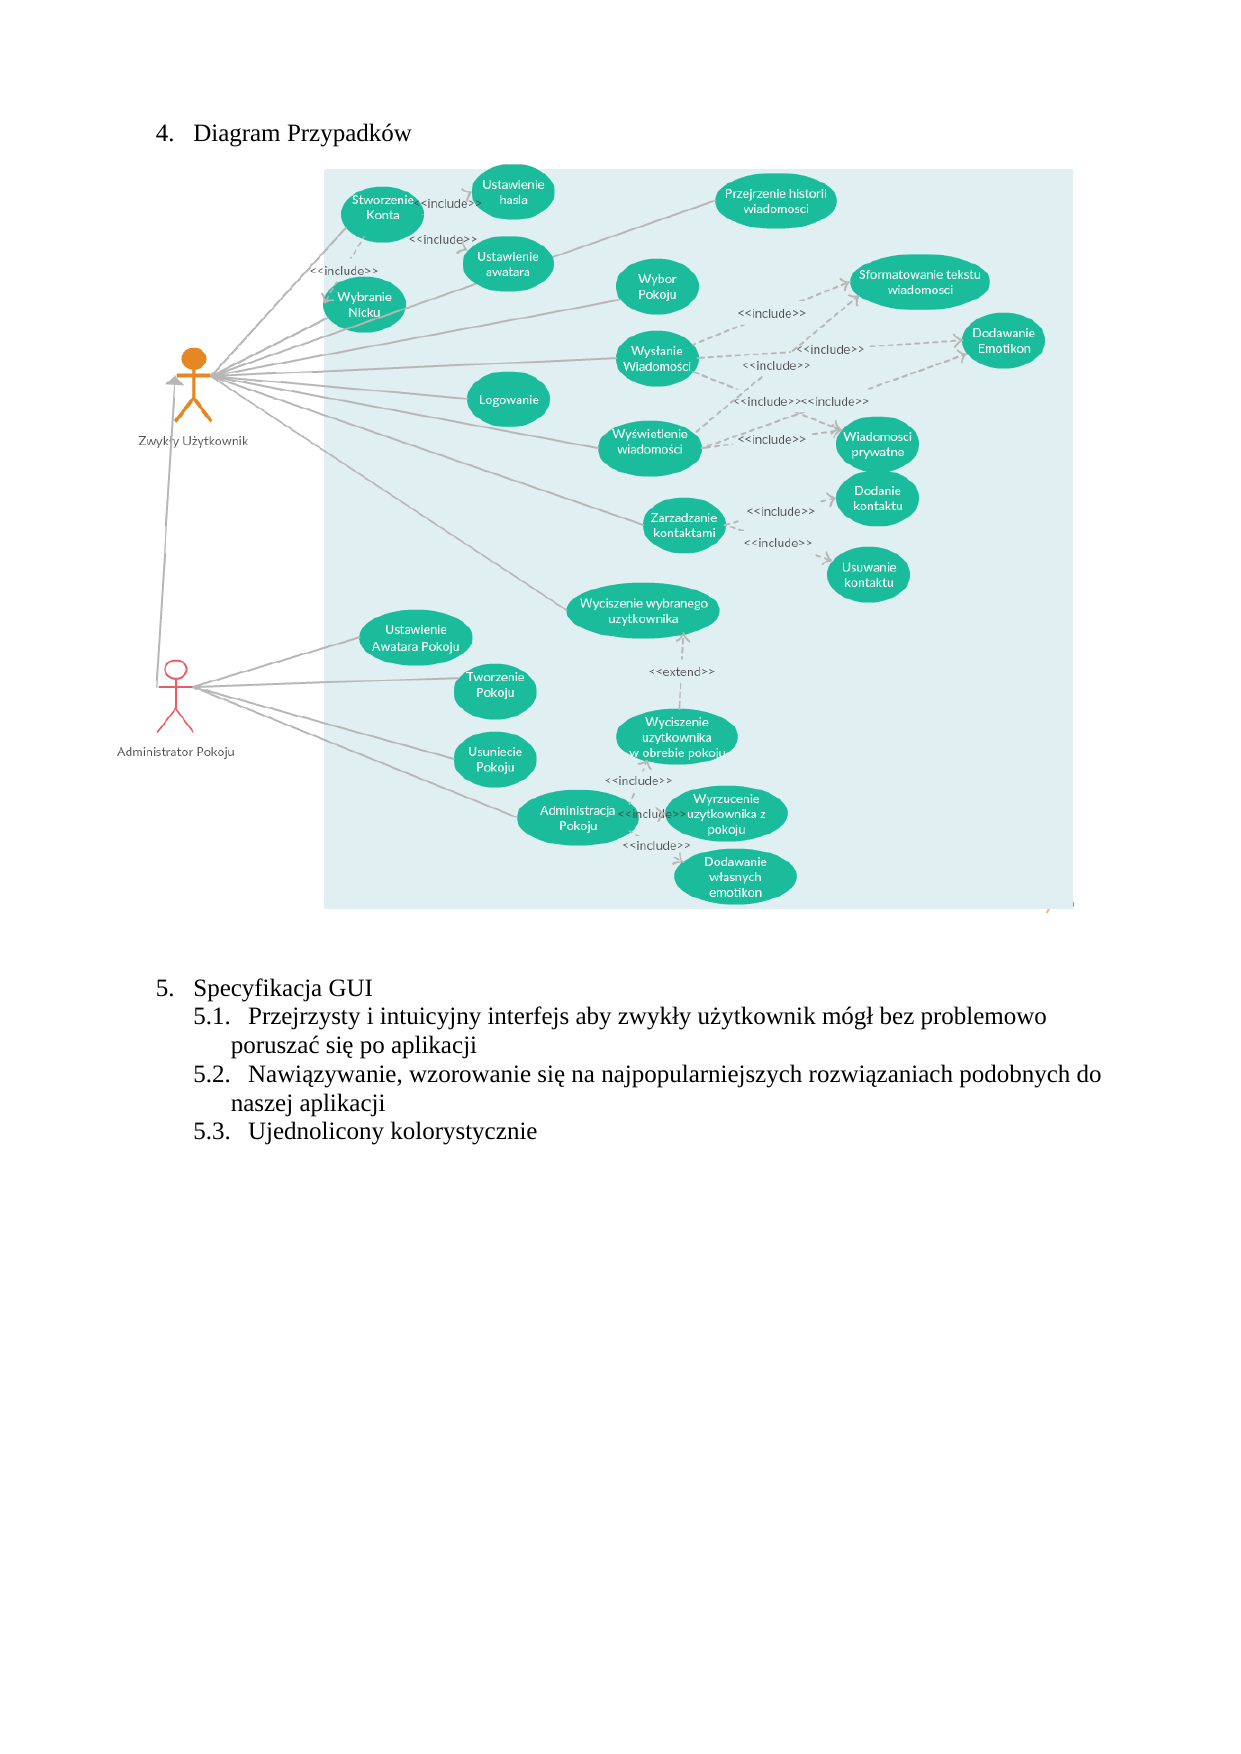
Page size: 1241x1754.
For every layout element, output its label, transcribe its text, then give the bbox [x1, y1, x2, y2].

list Przejrzysty i intuicyjny interfejs aby zwykły użytkownik mógł bez problemowo poruszać się po aplikacji [193, 1001, 1122, 1059]
list Specyfikacja GUI [156, 973, 1122, 1001]
list Nawiązywanie, wzorowanie się na najpopularniejszych rozwiązaniach podobnych do naszej aplikacji [193, 1059, 1122, 1116]
list Diagram Przypadków [156, 118, 1122, 147]
list Ujednolicony kolorystycznie [193, 1116, 1122, 1174]
picture [111, 155, 1079, 916]
